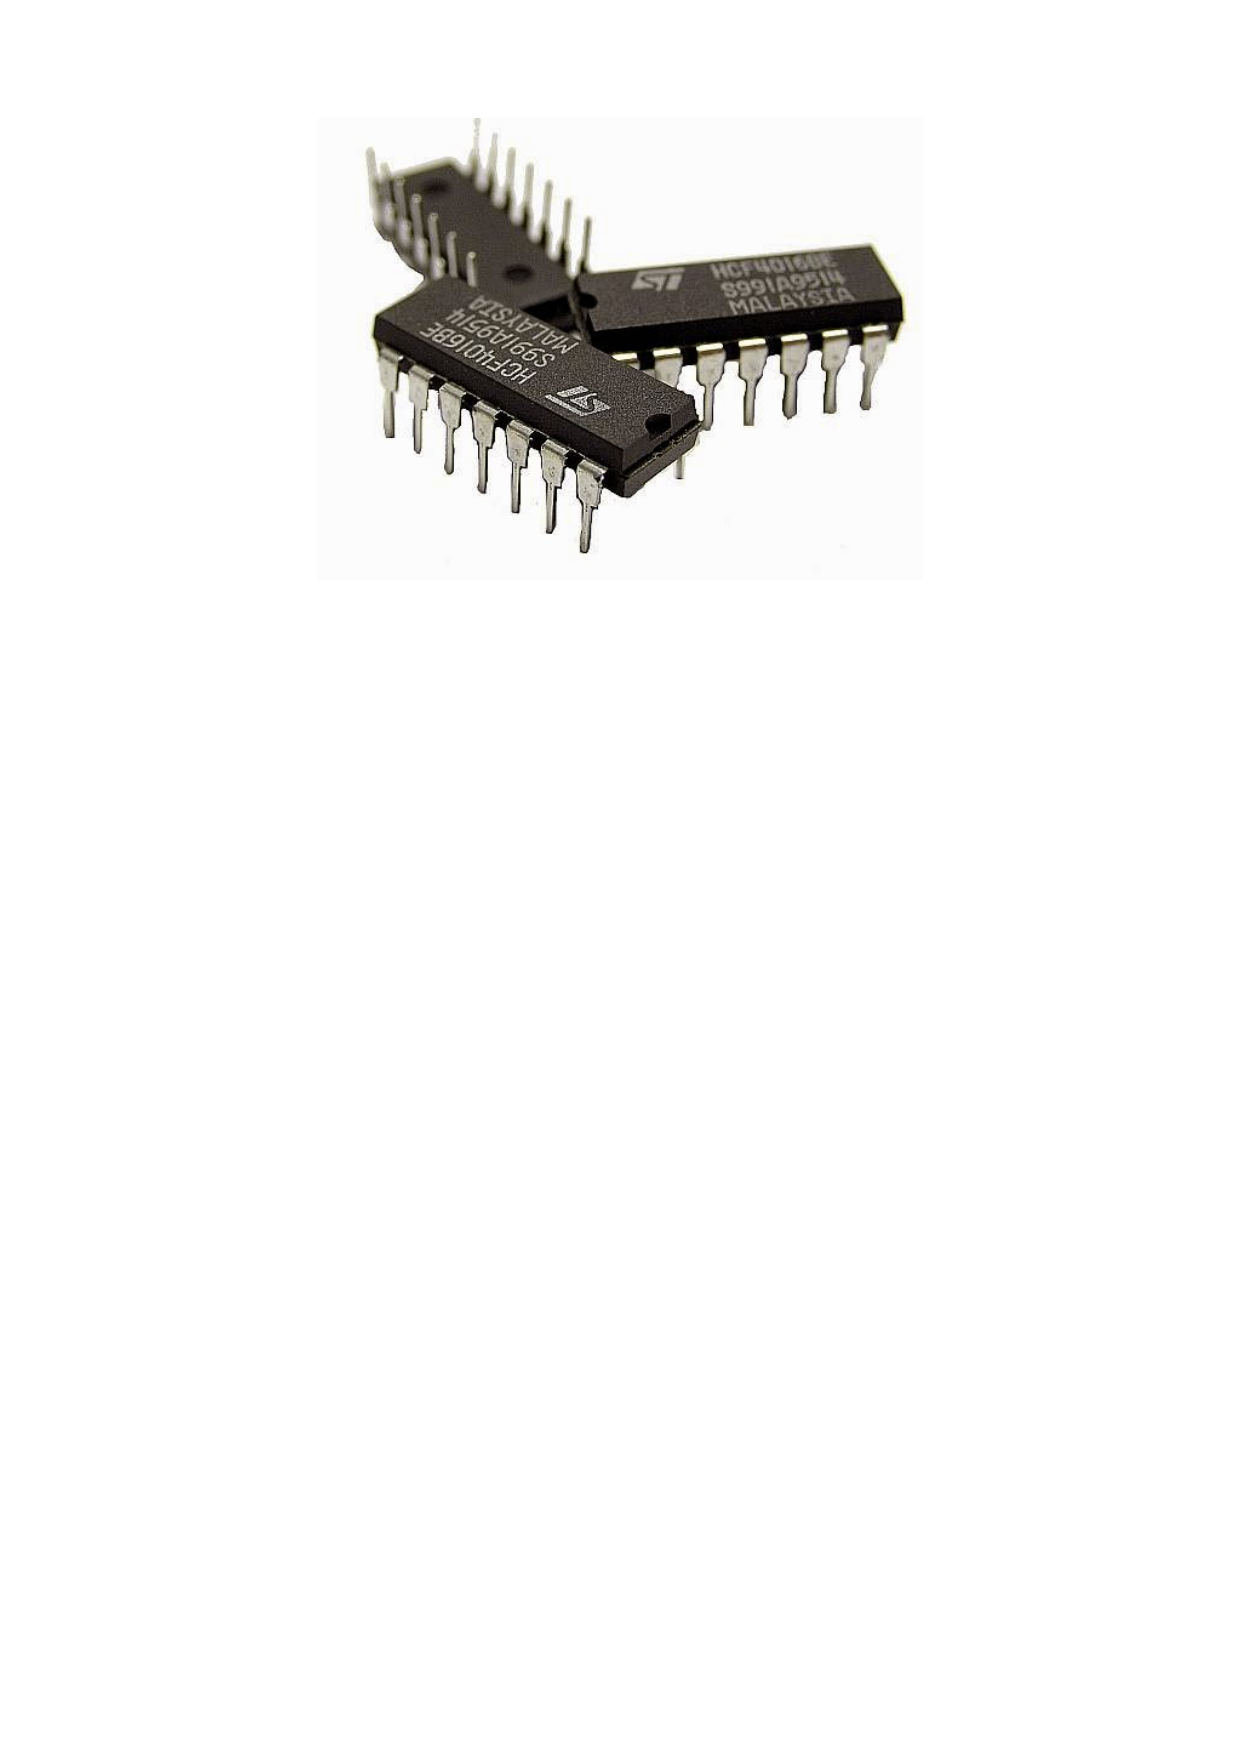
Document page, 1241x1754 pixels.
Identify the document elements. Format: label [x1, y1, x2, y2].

picture [317, 118, 923, 580]
